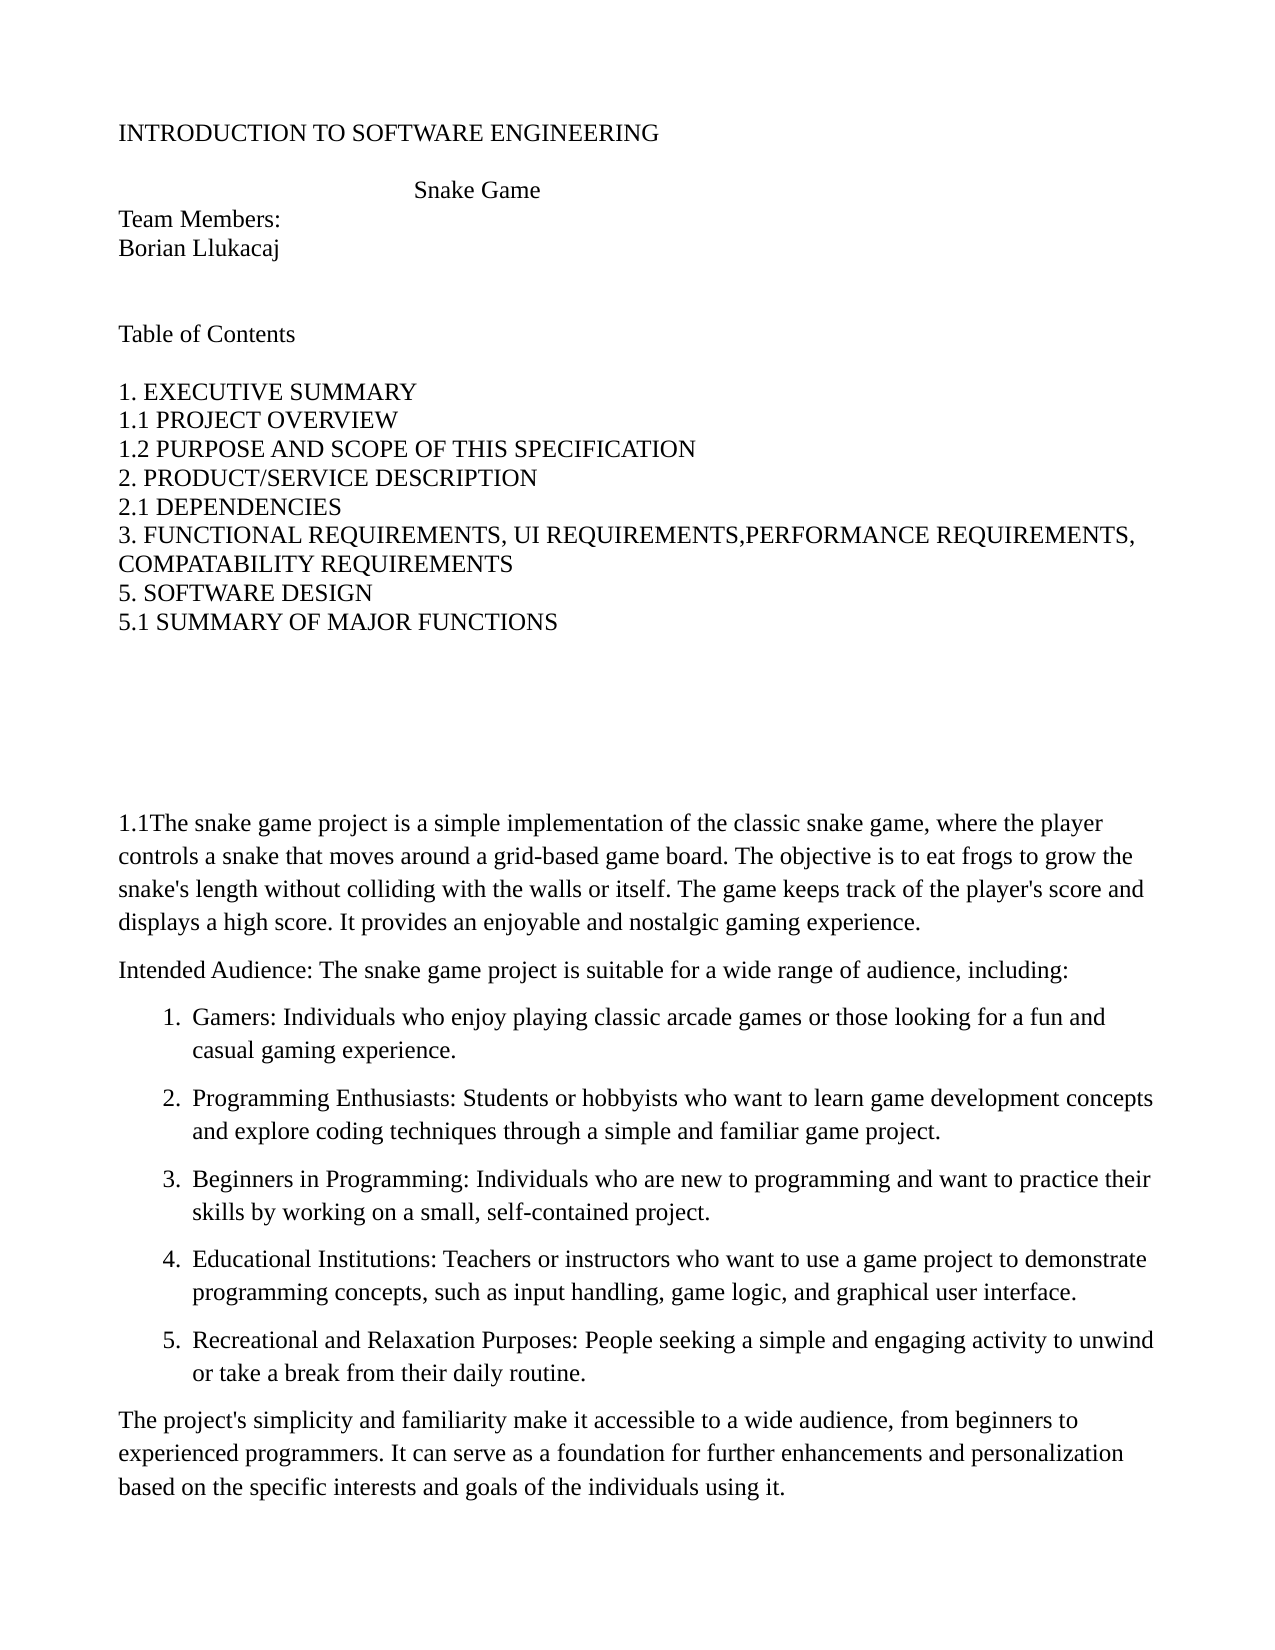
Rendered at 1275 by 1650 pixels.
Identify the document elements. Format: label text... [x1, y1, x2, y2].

text Snake Game [118, 176, 1157, 204]
list Programming Enthusiasts: Students or hobbyists who want to learn game development concepts and explore coding techniques through a simple and familiar game project. [162, 1083, 1157, 1145]
text 5.1 SUMMARY OF MAJOR FUNCTIONS [118, 607, 1157, 636]
text 1.1The snake game project is a simple implementation of the classic snake game, where the player controls a snake that moves around a grid-based game board. The objective is to eat frogs to grow the snake's length without colliding with the walls or itself. The game keeps track of the player's score and displays a high score. It provides an enjoyable and nostalgic gaming experience. [118, 808, 1157, 936]
text 1.1 PROJECT OVERVIEW [118, 406, 1157, 434]
text INTRODUCTION TO SOFTWARE ENGINEERING [118, 118, 1157, 147]
text Borian Llukacaj [118, 233, 1157, 262]
text 2. PRODUCT/SERVICE DESCRIPTION [118, 463, 1157, 492]
list Recreational and Relaxation Purposes: People seeking a simple and engaging activity to unwind or take a break from their daily routine. [162, 1325, 1157, 1387]
text 1. EXECUTIVE SUMMARY [118, 377, 1157, 406]
text 2.1 DEPENDENCIES [118, 492, 1157, 521]
text 1.2 PURPOSE AND SCOPE OF THIS SPECIFICATION [118, 434, 1157, 463]
list Educational Institutions: Teachers or instructors who want to use a game project to demonstrate programming concepts, such as input handling, game logic, and graphical user interface. [162, 1244, 1157, 1306]
text Table of Contents [118, 319, 1157, 348]
text 3. FUNCTIONAL REQUIREMENTS, UI REQUIREMENTS,PERFORMANCE REQUIREMENTS, COMPATABILITY REQUIREMENTS [118, 521, 1157, 578]
list Beginners in Programming: Individuals who are new to programming and want to practice their skills by working on a small, self-contained project. [162, 1164, 1157, 1225]
text 5. SOFTWARE DESIGN [118, 578, 1157, 607]
list Gamers: Individuals who enjoy playing classic arcade games or those looking for a fun and casual gaming experience. [162, 1002, 1157, 1064]
text The project's simplicity and familiarity make it accessible to a wide audience, from beginners to experienced programmers. It can serve as a foundation for further enhancements and personalization based on the specific interests and goals of the individuals using it. [118, 1406, 1157, 1500]
text Intended Audience: The snake game project is suitable for a wide range of audience, including: [118, 955, 1157, 983]
text Team Members: [118, 204, 1157, 233]
